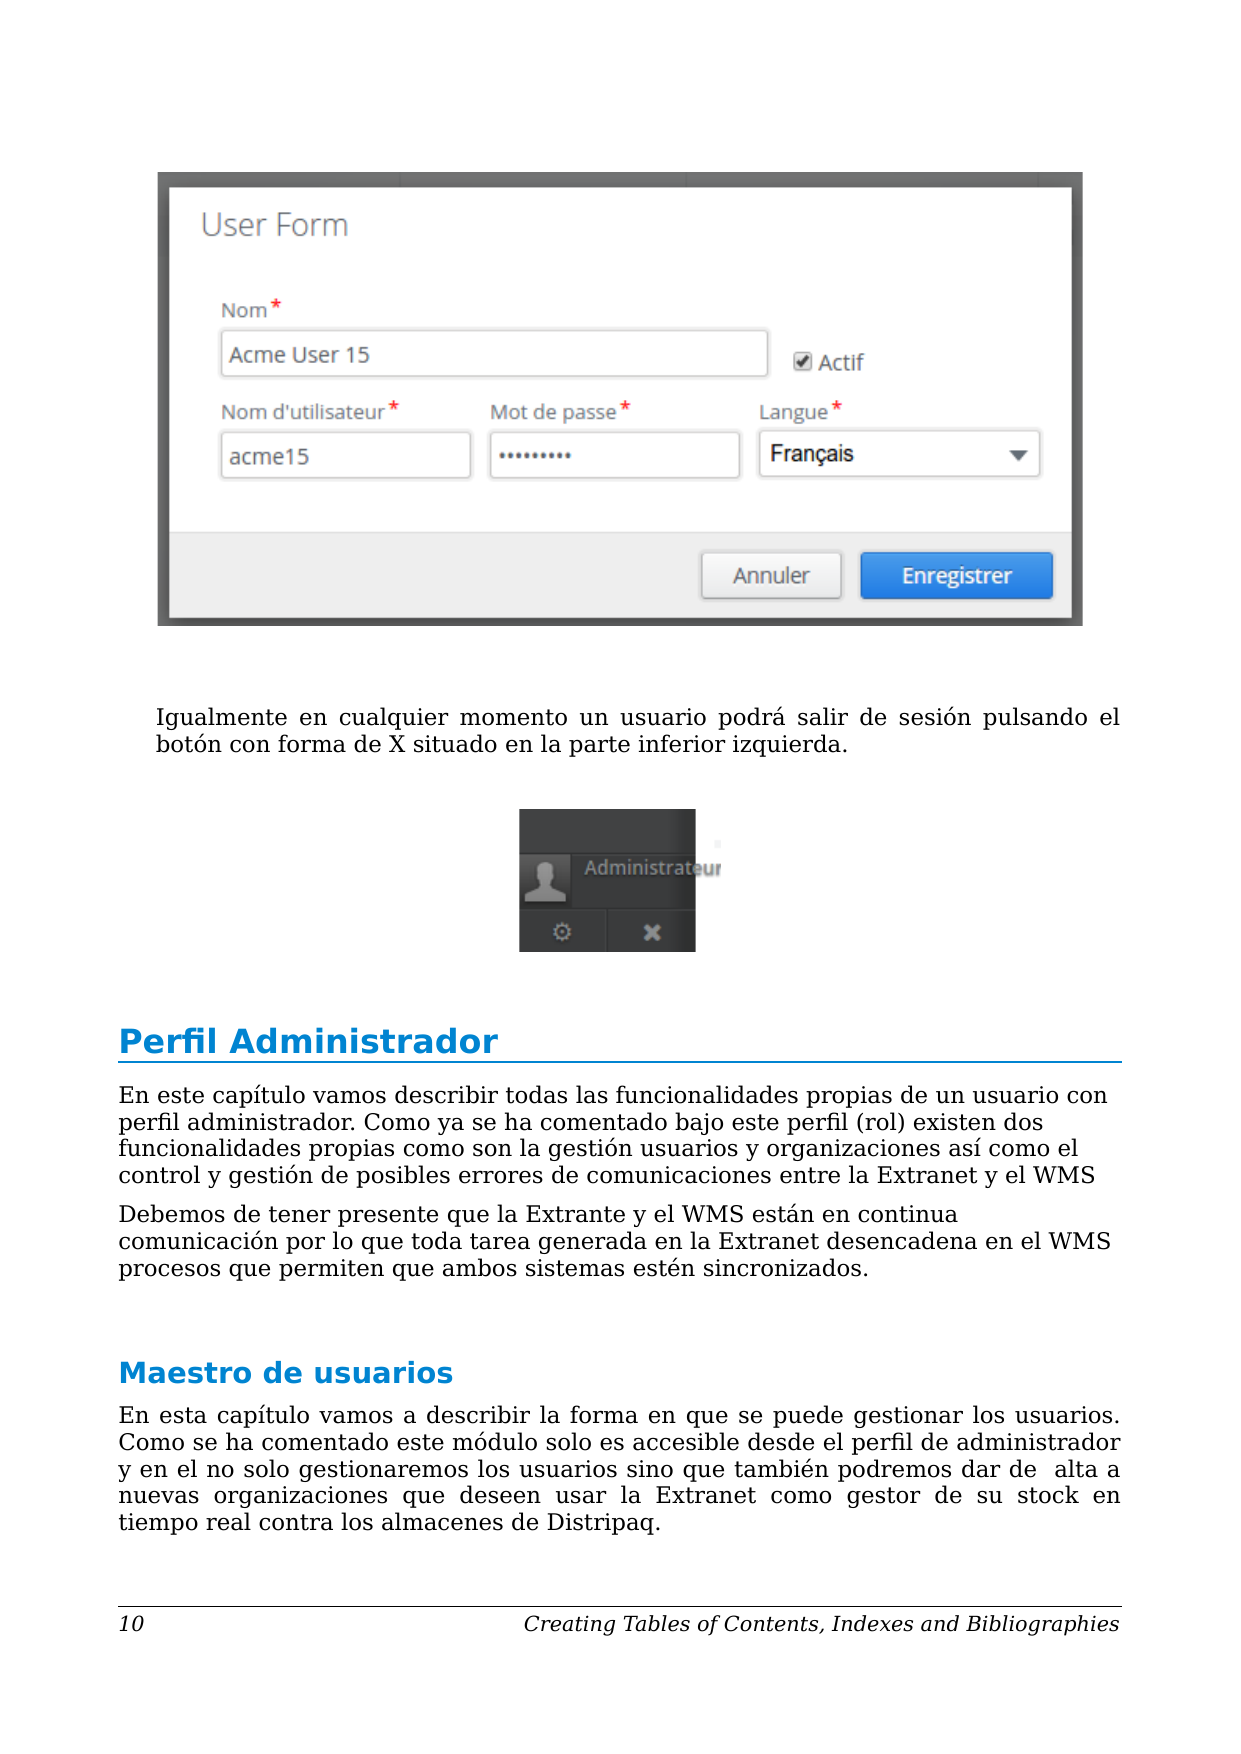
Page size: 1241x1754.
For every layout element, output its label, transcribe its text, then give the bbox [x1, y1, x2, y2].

subtitle Maestro de usuarios [118, 1356, 1122, 1390]
text En esta capítulo vamos a describir la forma en que se puede gestionar los usuarios. Como se ha comentado este módulo solo es accesible desde el perfil de administrador y en el no solo gestionaremos los usuarios sino que también podremos dar de alta a nuevas organizaciones que deseen usar la Extranet como gestor de su stock en tiempo real contra los almacenes de Distripaq. [118, 1402, 1122, 1536]
list Igualmente en cualquier momento un usuario podrá salir de sesión pulsando el botón con forma de X situado en la parte inferior izquierda. [118, 704, 1122, 757]
picture [157, 172, 1083, 626]
picture [519, 809, 721, 952]
subtitle Perfil Administrador [118, 1022, 1122, 1061]
text En este capítulo vamos describir todas las funcionalidades propias de un usuario con perfil administrador. Como ya se ha comentado bajo este perfil (rol) existen dos funcionalidades propias como son la gestión usuarios y organizaciones así como el control y gestión de posibles errores de comunicaciones entre la Extranet y el WMS [118, 1082, 1122, 1189]
text Debemos de tener presente que la Extrante y el WMS están en continua comunicación por lo que toda tarea generada en la Extranet desencadena en el WMS procesos que permiten que ambos sistemas estén sincronizados. [118, 1201, 1122, 1281]
